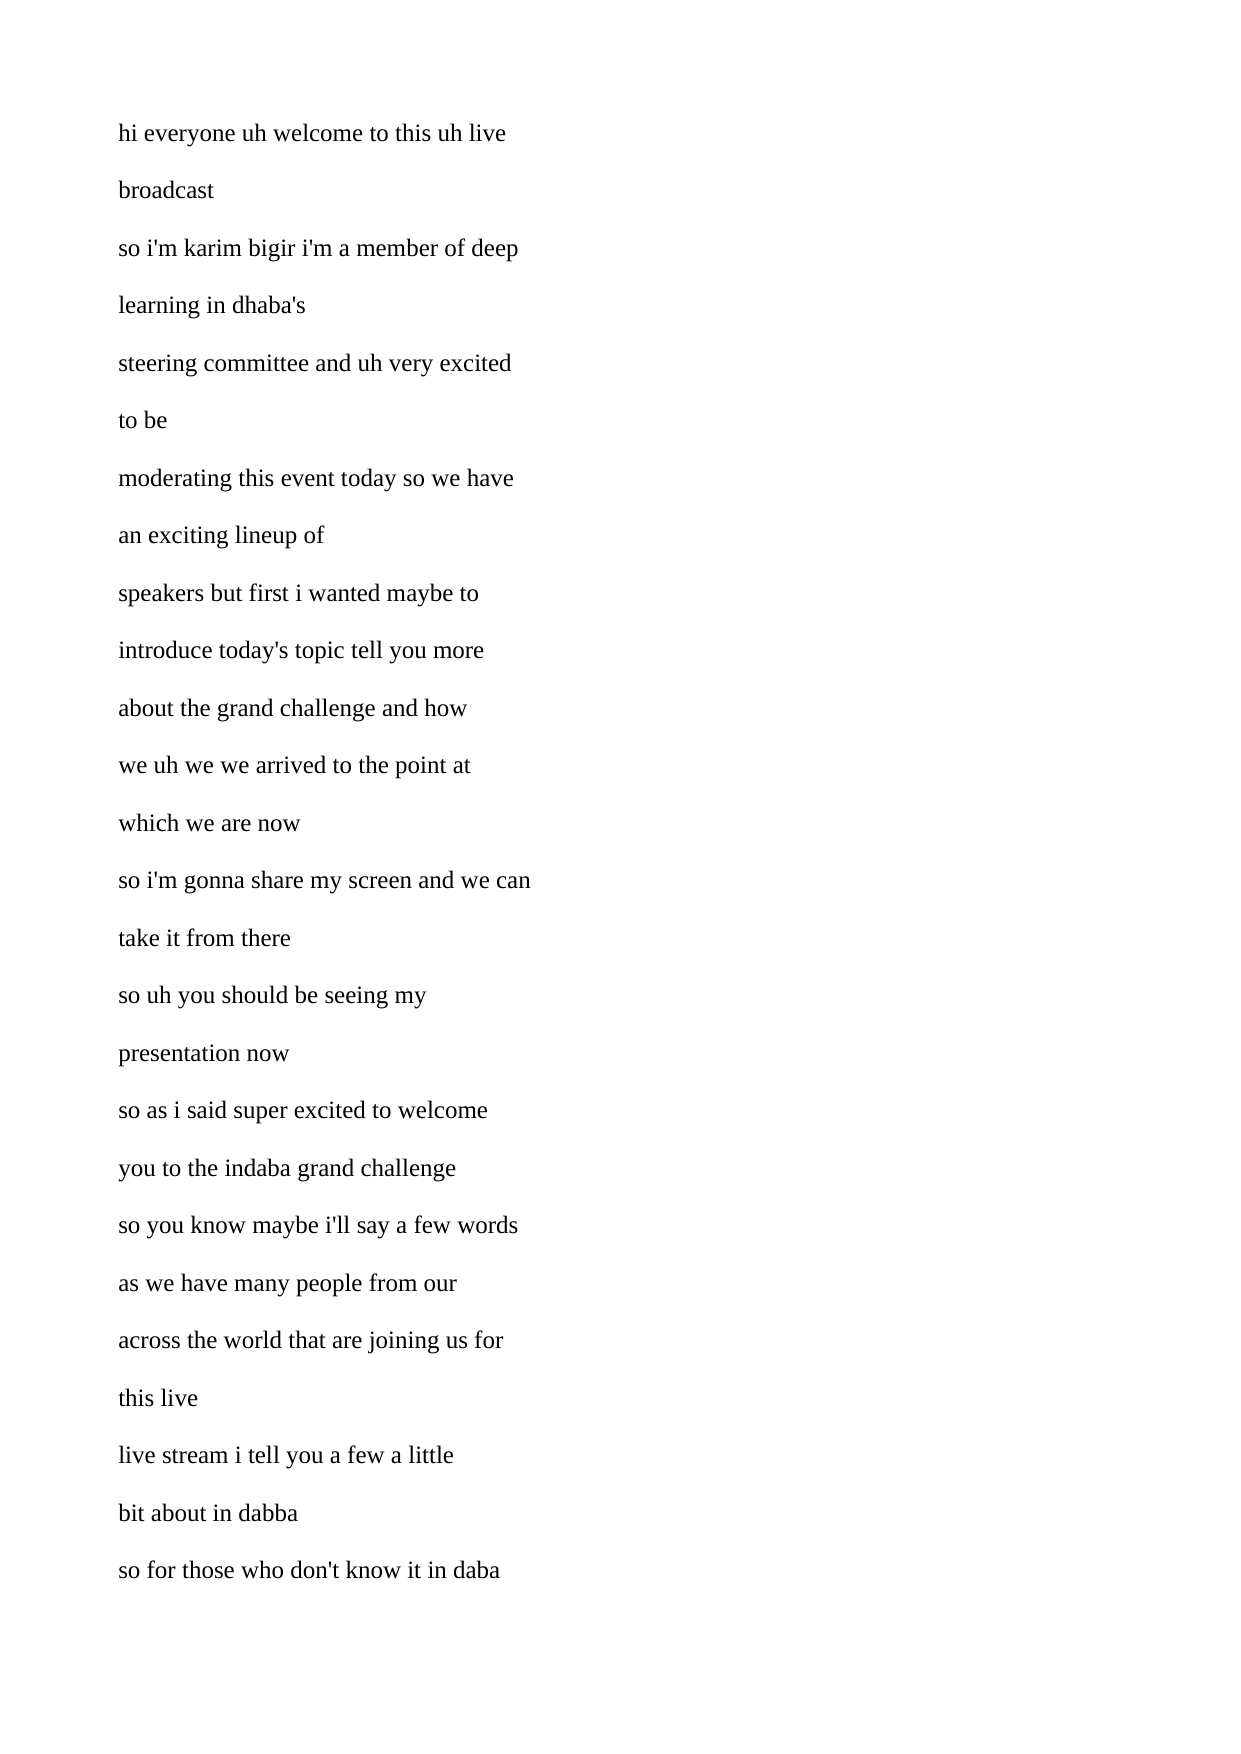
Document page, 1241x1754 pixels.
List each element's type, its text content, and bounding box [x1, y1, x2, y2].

text broadcast [118, 176, 1122, 204]
text so i'm gonna share my screen and we can [118, 866, 1122, 894]
text you to the indaba grand challenge [118, 1153, 1122, 1182]
text steering committee and uh very excited [118, 348, 1122, 377]
text take it from there [118, 923, 1122, 952]
text hi everyone uh welcome to this uh live [118, 118, 1122, 147]
text so uh you should be seeing my [118, 981, 1122, 1009]
text which we are now [118, 808, 1122, 837]
text so you know maybe i'll say a few words [118, 1211, 1122, 1239]
text speakers but first i wanted maybe to [118, 578, 1122, 607]
text moderating this event today so we have [118, 463, 1122, 492]
text so for those who don't know it in daba [118, 1556, 1122, 1584]
text live stream i tell you a few a little [118, 1441, 1122, 1469]
text across the world that are joining us for [118, 1326, 1122, 1354]
text as we have many people from our [118, 1268, 1122, 1297]
text so as i said super excited to welcome [118, 1096, 1122, 1124]
text presentation now [118, 1038, 1122, 1067]
text this live [118, 1383, 1122, 1412]
text we uh we we arrived to the point at [118, 751, 1122, 779]
text about the grand challenge and how [118, 693, 1122, 722]
text to be [118, 406, 1122, 434]
text learning in dhaba's [118, 291, 1122, 319]
text introduce today's topic tell you more [118, 636, 1122, 664]
text so i'm karim bigir i'm a member of deep [118, 233, 1122, 262]
text bit about in dabba [118, 1498, 1122, 1527]
text an exciting lineup of [118, 521, 1122, 549]
